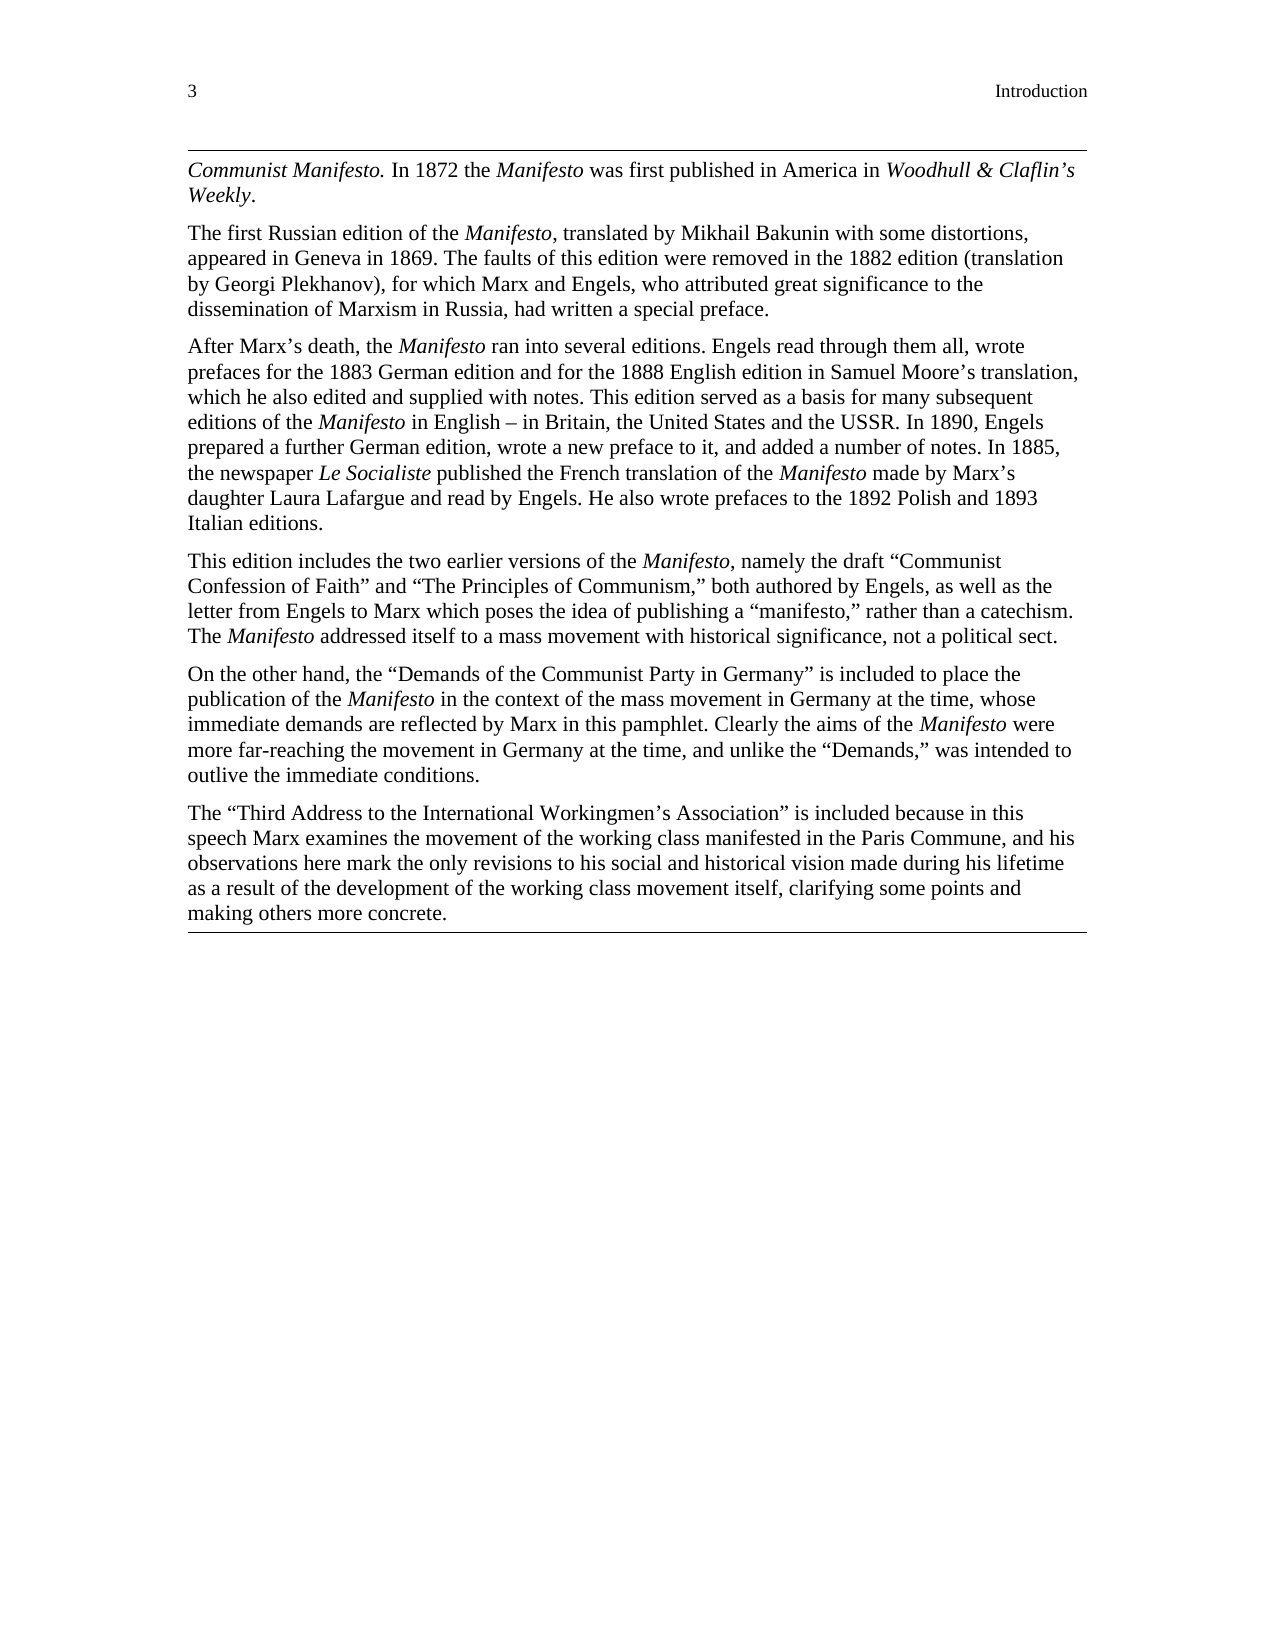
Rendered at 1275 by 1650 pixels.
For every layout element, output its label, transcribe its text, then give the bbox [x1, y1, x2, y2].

text The “Third Address to the International Workingmen’s Association” is included because in this speech Marx examines the movement of the working class manifested in the Paris Commune, and his observations here mark the only revisions to his social and historical vision made during his lifetime as a result of the development of the working class movement itself, clarifying some points and making others more concrete. [187, 792, 1087, 933]
text On the other hand, the “Demands of the Communist Party in Germany” is included to place the publication of the Manifesto in the context of the mass movement in Germany at the time, whose immediate demands are reflected by Marx in this pamphlet. Clearly the aims of the Manifesto were more far-reaching the movement in Germany at the time, and unlike the “Demands,” was intended to outlive the immediate conditions. [187, 654, 1087, 787]
text This edition includes the two earlier versions of the Manifesto, namely the draft “Communist Confession of Faith” and “The Principles of Communism,” both authored by Engels, as well as the letter from Engels to Marx which poses the idea of publishing a “manifesto,” rather than a catechism. The Manifesto addressed itself to a mass movement with historical significance, not a political sect. [187, 540, 1087, 648]
text Communist Manifesto. In 1872 the Manifesto was first published in America in Woodhull & Claflin’s Weekly. [187, 151, 1087, 208]
text The first Russian edition of the Manifesto, translated by Mikhail Bakunin with some distortions, appeared in Geneva in 1869. The faults of this edition were removed in the 1882 edition (translation by Georgi Plekhanov), for which Marx and Engels, who attributed great significance to the dissemination of Marxism in Russia, had written a special preface. [187, 213, 1087, 321]
text After Marx’s death, the Manifesto ran into several editions. Engels read through them all, wrote prefaces for the 1883 German edition and for the 1888 English edition in Samuel Moore’s translation, which he also edited and supplied with notes. This edition served as a basis for many subsequent editions of the Manifesto in English – in Britain, the United States and the USSR. In 1890, Engels prepared a further German edition, wrote a new preface to it, and added a number of notes. In 1885, the newspaper Le Socialiste published the French translation of the Manifesto made by Marx’s daughter Laura Lafargue and read by Engels. He also wrote prefaces to the 1892 Polish and 1893 Italian editions. [187, 326, 1087, 535]
